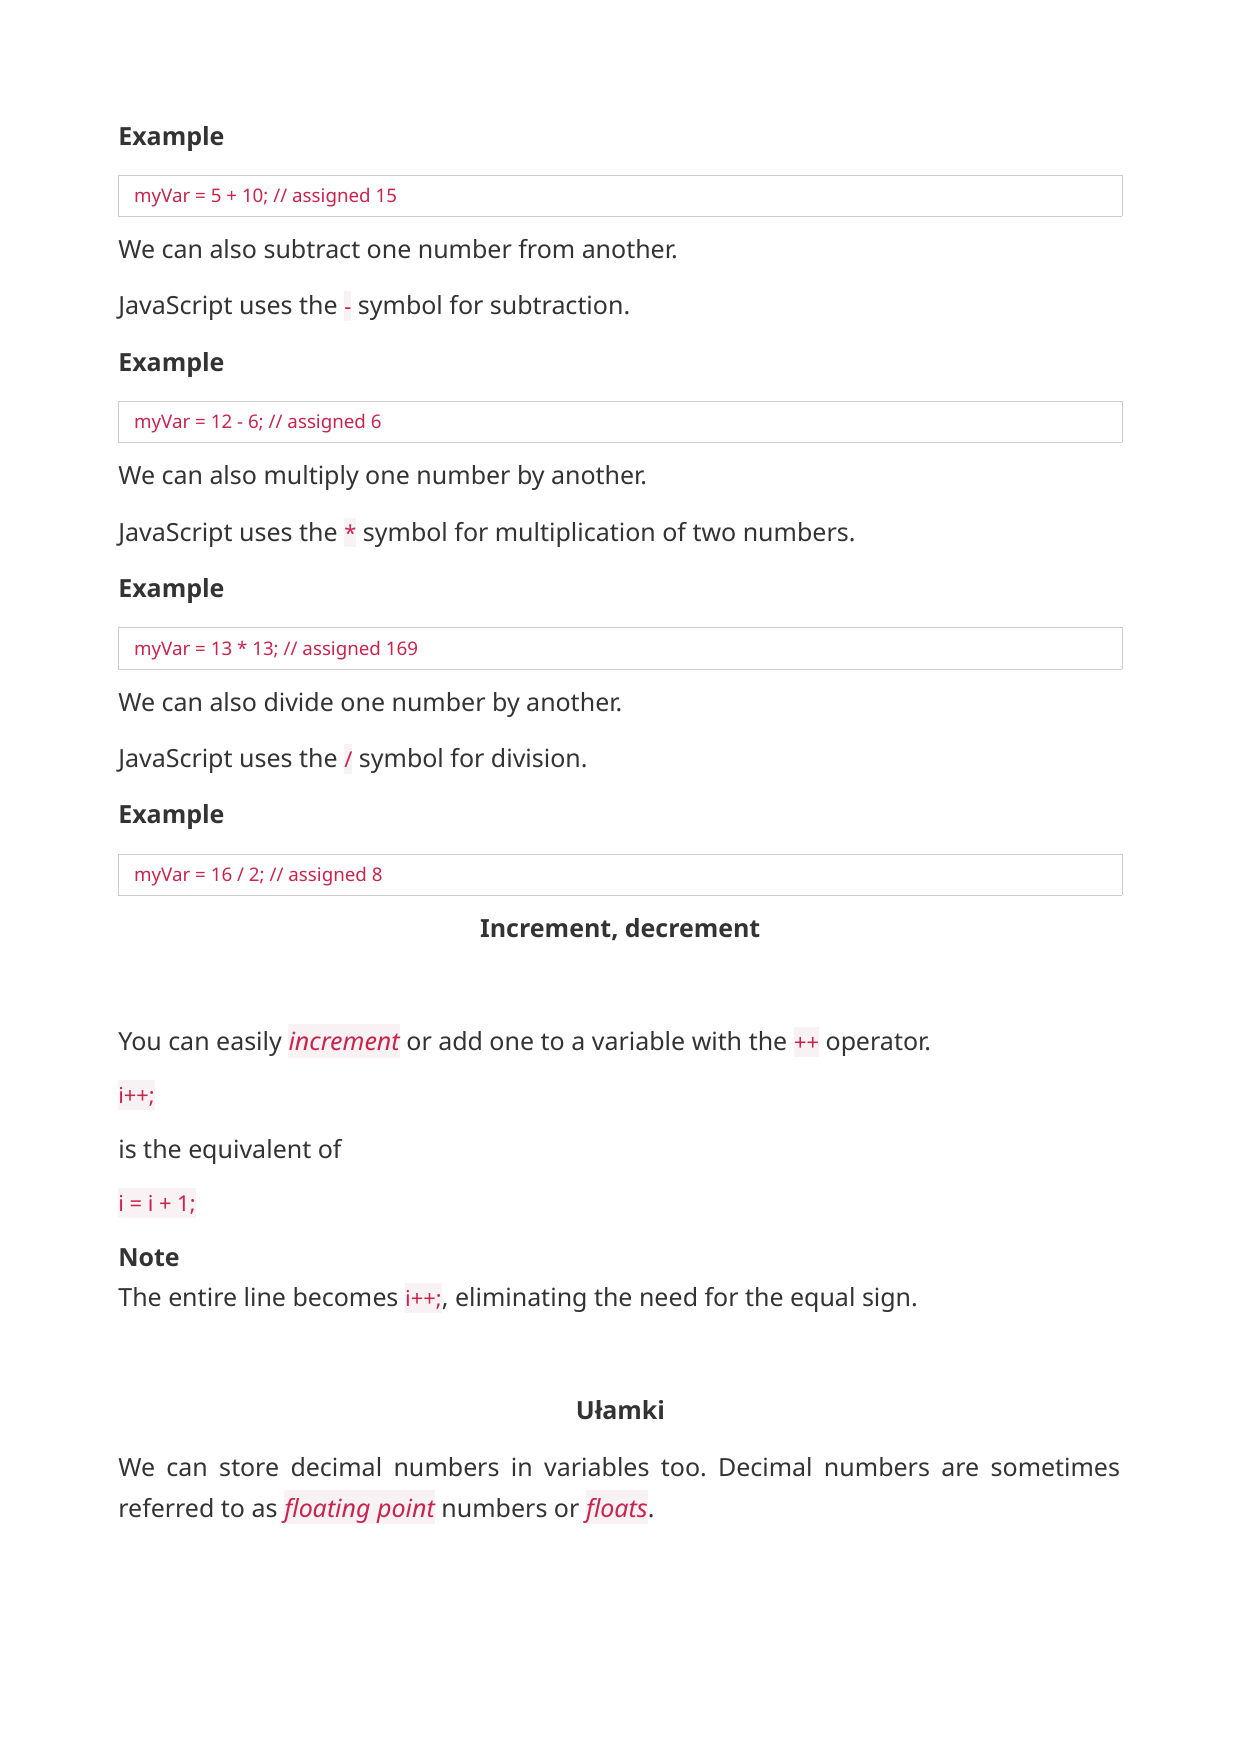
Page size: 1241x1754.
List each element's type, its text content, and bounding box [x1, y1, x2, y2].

text You can easily increment or add one to a variable with the ++ operator. [118, 1023, 1122, 1058]
text myVar = 5 + 10; // assigned 15 [119, 176, 1122, 216]
text i++; [118, 1080, 1122, 1110]
text is the equivalent of [118, 1131, 1122, 1165]
text JavaScript uses the / symbol for division. [118, 741, 1122, 775]
text JavaScript uses the - symbol for subtraction. [118, 288, 1122, 322]
text We can also multiply one number by another. [118, 458, 1122, 492]
text myVar = 13 * 13; // assigned 169 [119, 628, 1122, 669]
text Increment, decrement [118, 911, 1122, 945]
text We can store decimal numbers in variables too. Decimal numbers are sometimes referred to as floating point numbers or floats. [118, 1449, 1122, 1524]
text We can also subtract one number from another. [118, 232, 1122, 266]
text Example [118, 344, 1122, 378]
text Example [118, 797, 1122, 831]
text myVar = 12 - 6; // assigned 6 [119, 402, 1122, 442]
text We can also divide one number by another. [118, 684, 1122, 718]
text myVar = 16 / 2; // assigned 8 [119, 855, 1122, 895]
text Example [118, 118, 1122, 152]
text JavaScript uses the * symbol for multiplication of two numbers. [118, 514, 1122, 548]
text i = i + 1; [118, 1188, 1122, 1218]
text Example [118, 571, 1122, 605]
text Ułamki [118, 1393, 1122, 1427]
text Note The entire line becomes i++;, eliminating the need for the equal sign. [118, 1239, 1122, 1314]
